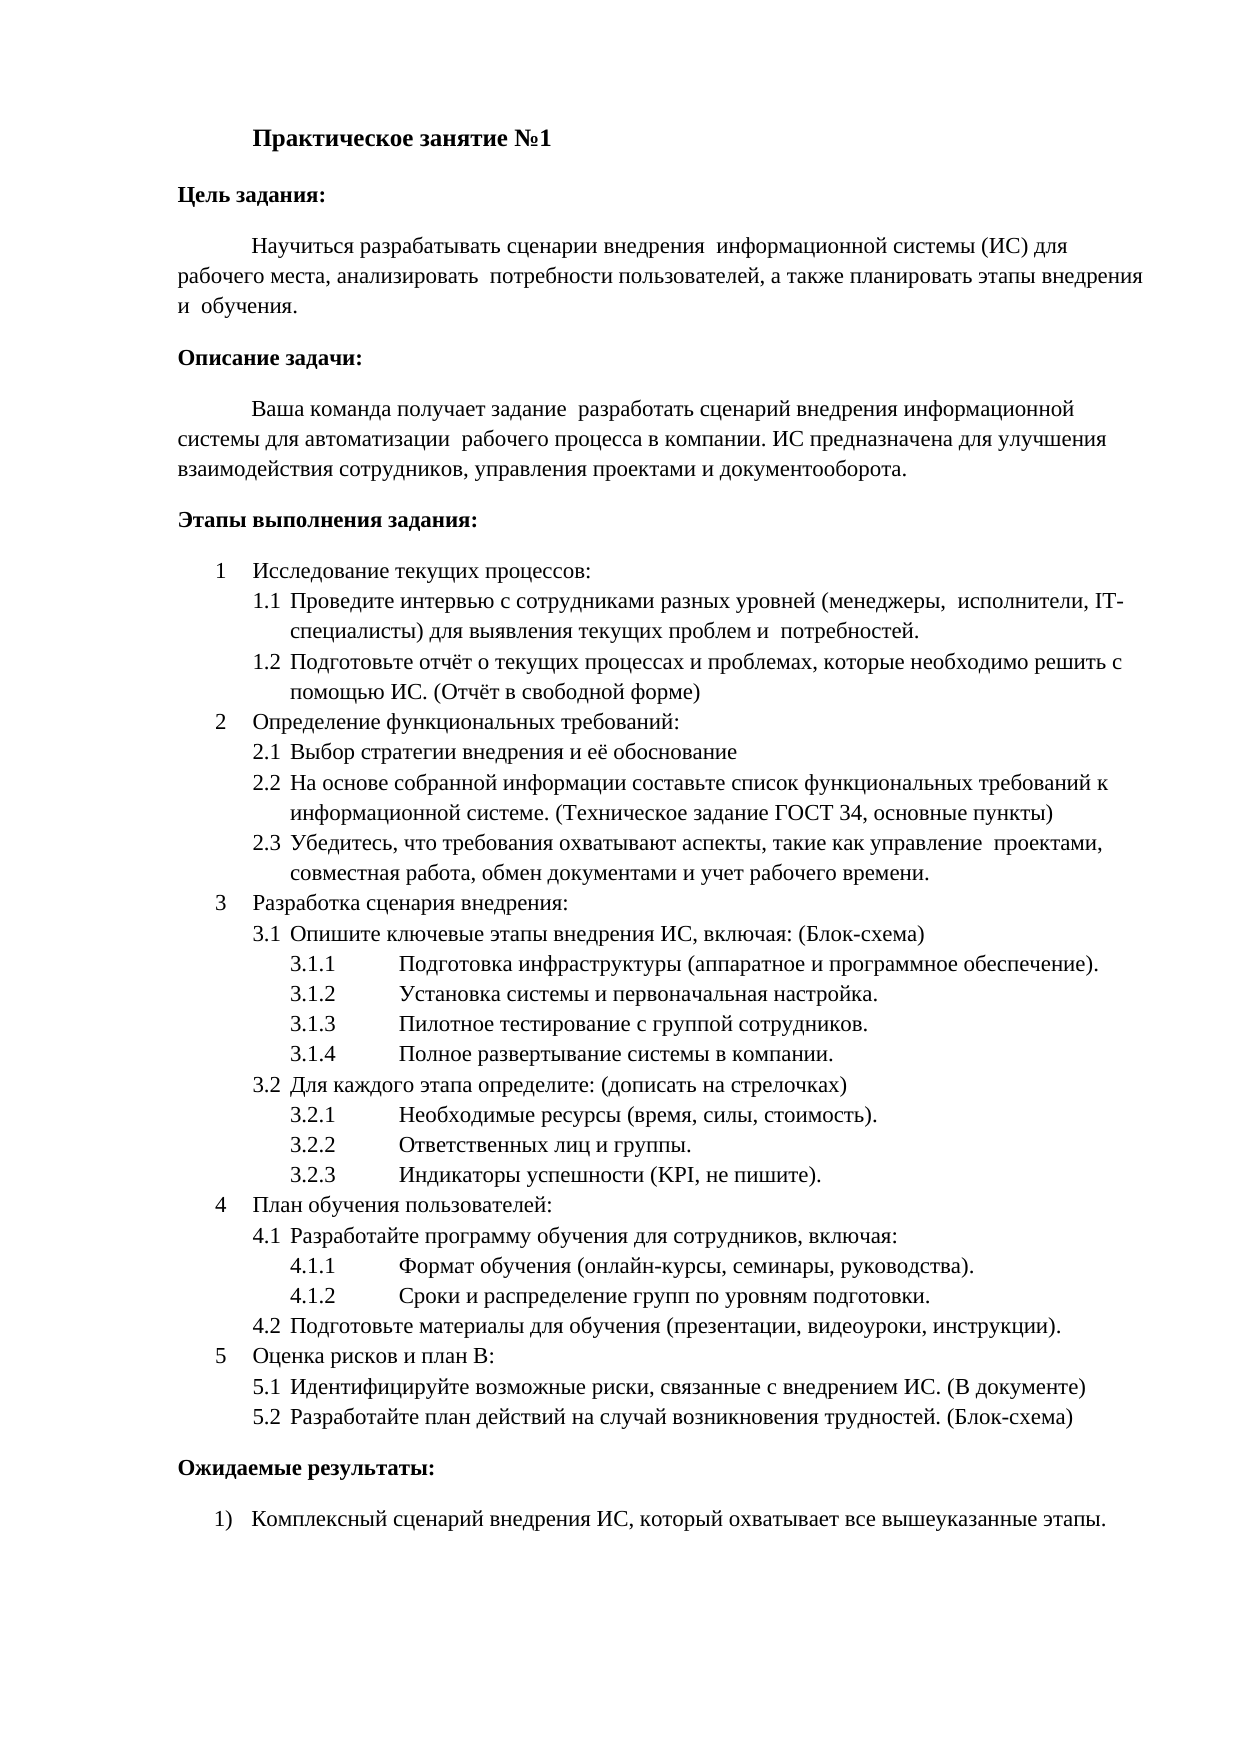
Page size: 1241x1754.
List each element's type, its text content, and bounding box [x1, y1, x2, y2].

list Идентифицируйте возможные риски, связанные с внедрением ИС. (В документе) [252, 1373, 1152, 1399]
list Формат обучения (онлайн-курсы, семинары, руководства). [290, 1252, 1152, 1278]
list Опишите ключевые этапы внедрения ИС, включая: (Блок-схема) [252, 920, 1152, 946]
list Для каждого этапа определите: (дописать на стрелочках) [252, 1071, 1152, 1097]
list Убедитесь, что требования охватывают аспекты, такие как управление проектами, совместная работа, обмен документами и учет рабочего времени. [252, 829, 1152, 886]
list Оценка рисков и план B: [215, 1343, 1152, 1369]
list Полное развертывание системы в компании. [290, 1041, 1152, 1067]
list Подготовка инфраструктуры (аппаратное и программное обеспечение). [290, 950, 1152, 976]
list Установка системы и первоначальная настройка. [290, 980, 1152, 1006]
list План обучения пользователей: [215, 1192, 1152, 1218]
text Научиться разрабатывать сценарии внедрения информационной системы (ИС) для рабочего места, анализировать потребности пользователей, а также планировать этапы внедрения и обучения. [177, 232, 1152, 319]
list На основе собранной информации составьте список функциональных требований к информационной системе. (Техническое задание ГОСТ 34, основные пункты) [252, 769, 1152, 825]
text Этапы выполнения задания: [177, 506, 1152, 532]
list Разработайте программу обучения для сотрудников, включая: [252, 1222, 1152, 1248]
list Пилотное тестирование с группой сотрудников. [290, 1010, 1152, 1037]
text Описание задачи: [177, 344, 1152, 370]
list Ответственных лиц и группы. [290, 1131, 1152, 1157]
list Исследование текущих процессов: [215, 557, 1152, 583]
list Подготовьте материалы для обучения (презентации, видеоуроки, инструкции). [252, 1312, 1152, 1339]
text Практическое занятие №1 [177, 118, 1152, 152]
list Выбор стратегии внедрения и её обоснование [252, 738, 1152, 765]
list Индикаторы успешности (KPI, не пишите). [290, 1161, 1152, 1188]
list Комплексный сценарий внедрения ИС, который охватывает все вышеуказанные этапы. [213, 1505, 1152, 1531]
list Проведите интервью с сотрудниками разных уровней (менеджеры, исполнители, IT-специалисты) для выявления текущих проблем и потребностей. [252, 587, 1152, 644]
list Подготовьте отчёт о текущих процессах и проблемах, которые необходимо решить с помощью ИС. (Отчёт в свободной форме) [252, 648, 1152, 704]
list Необходимые ресурсы (время, силы, стоимость). [290, 1101, 1152, 1127]
text Ваша команда получает задание разработать сценарий внедрения информационной системы для автоматизации рабочего процесса в компании. ИС предназначена для улучшения взаимодействия сотрудников, управления проектами и документооборота. [177, 395, 1152, 481]
list Разработка сценария внедрения: [215, 889, 1152, 916]
list Разработайте план действий на случай возникновения трудностей. (Блок-схема) [252, 1403, 1152, 1429]
text Ожидаемые результаты: [177, 1454, 1152, 1480]
list Сроки и распределение групп по уровням подготовки. [290, 1282, 1152, 1308]
list Определение функциональных требований: [215, 708, 1152, 734]
text Цель задания: [177, 181, 1152, 207]
